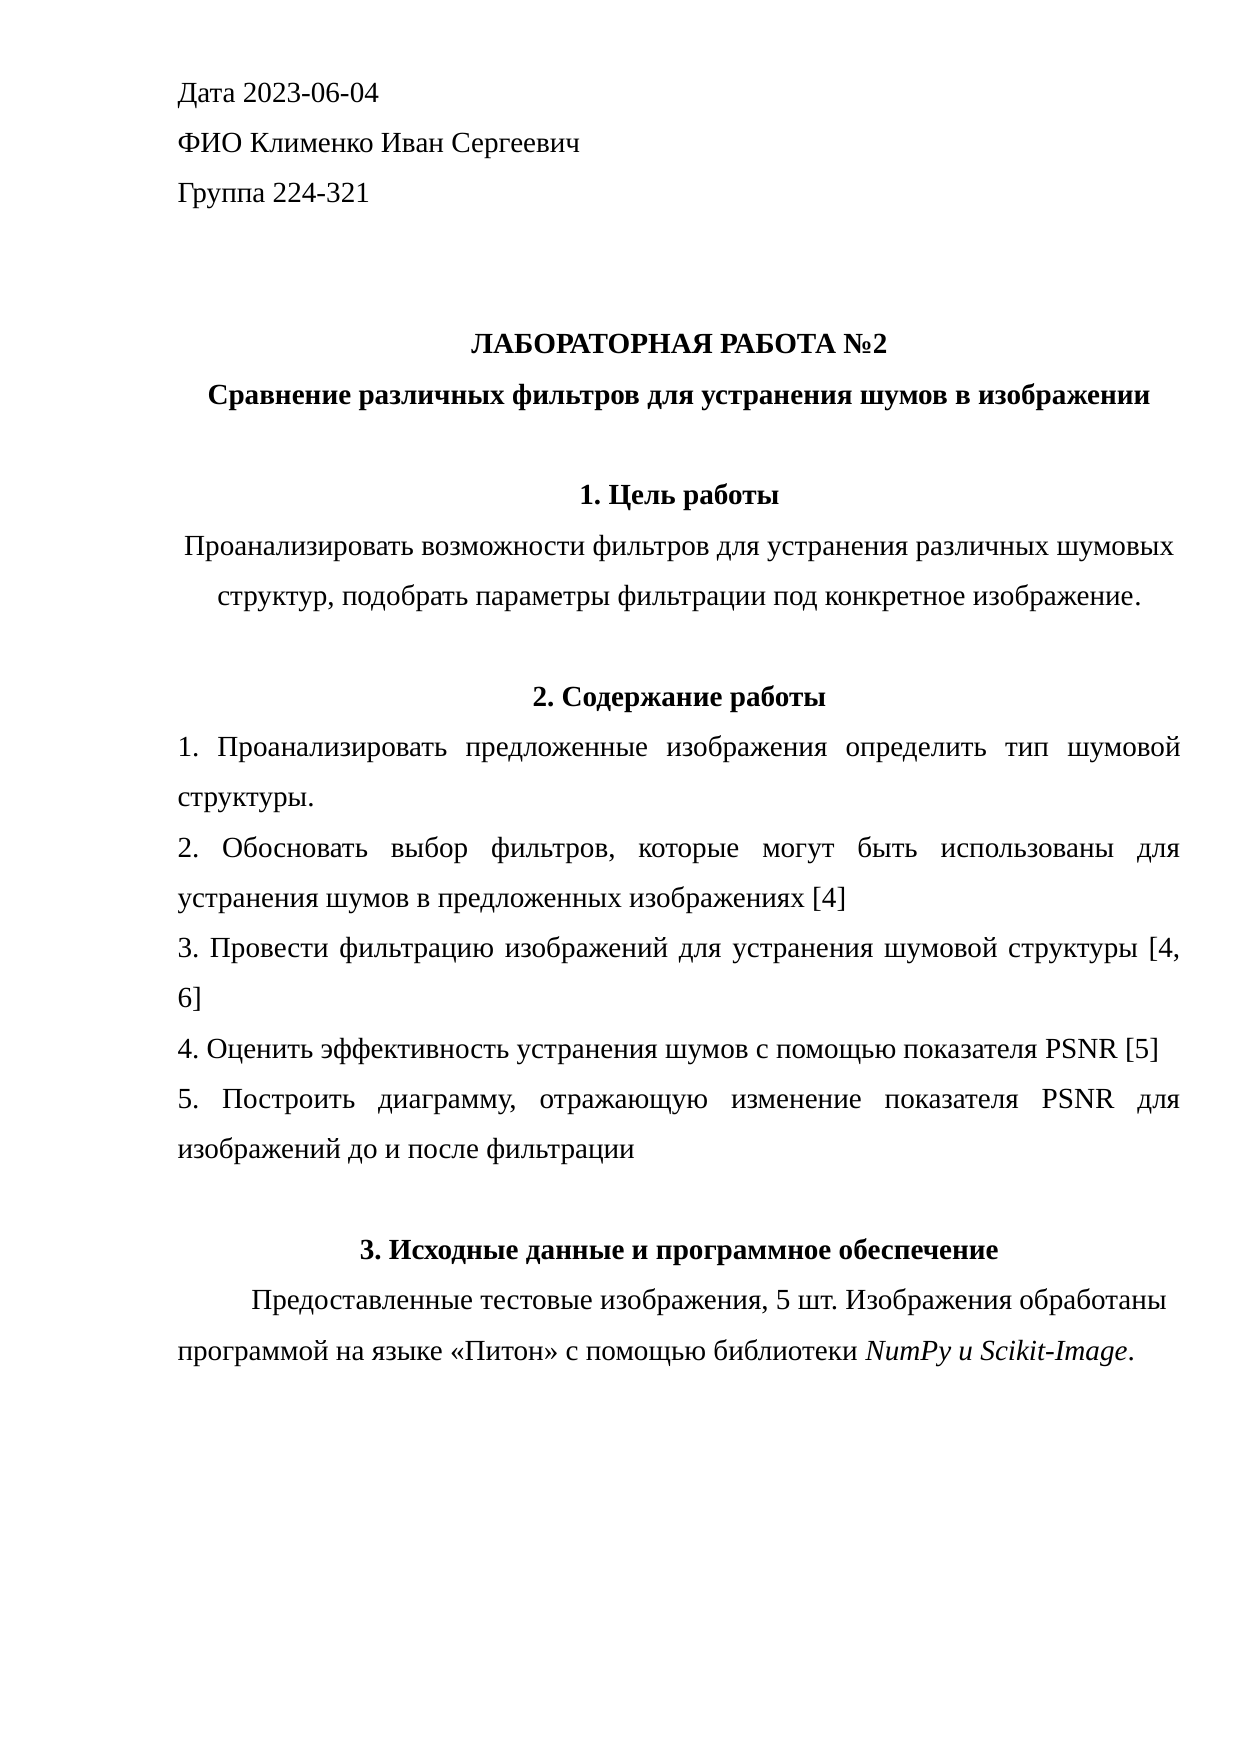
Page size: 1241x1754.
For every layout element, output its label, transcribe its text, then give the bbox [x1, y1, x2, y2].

text 5. Построить диаграмму, отражающую изменение показателя PSNR для изображений до и после фильтрации [177, 1081, 1181, 1165]
text 2. Содержание работы [177, 679, 1181, 712]
text Группа 224-321 [177, 176, 1181, 209]
text 1. Цель работы Проанализировать возможности фильтров для устранения различных шумовых структур, подобрать параметры фильтрации под конкретное изображение. [177, 477, 1181, 612]
text 3. Исходные данные и программное обеспечение [177, 1232, 1181, 1266]
text 2. Обосновать выбор фильтров, которые могут быть использованы для устранения шумов в предложенных изображениях [4] [177, 830, 1181, 913]
text ФИО Клименко Иван Сергеевич [177, 125, 1181, 159]
text Предоставленные тестовые изображения, 5 шт. Изображения обработаны программой на языке «Питон» с помощью библиотеки NumPy и Scikit-Image. [177, 1282, 1181, 1366]
text 1. Проанализировать предложенные изображения определить тип шумовой структуры. [177, 729, 1181, 813]
text 3. Провести фильтрацию изображений для устранения шумовой структуры [4, 6] [177, 930, 1181, 1014]
text Дата 2023-06-04 [177, 75, 1181, 108]
text 4. Оценить эффективность устранения шумов с помощью показателя PSNR [5] [177, 1031, 1181, 1064]
text ЛАБОРАТОРНАЯ РАБОТА №2 Cравнение различных фильтров для устранения шумов в изображении [177, 327, 1181, 461]
